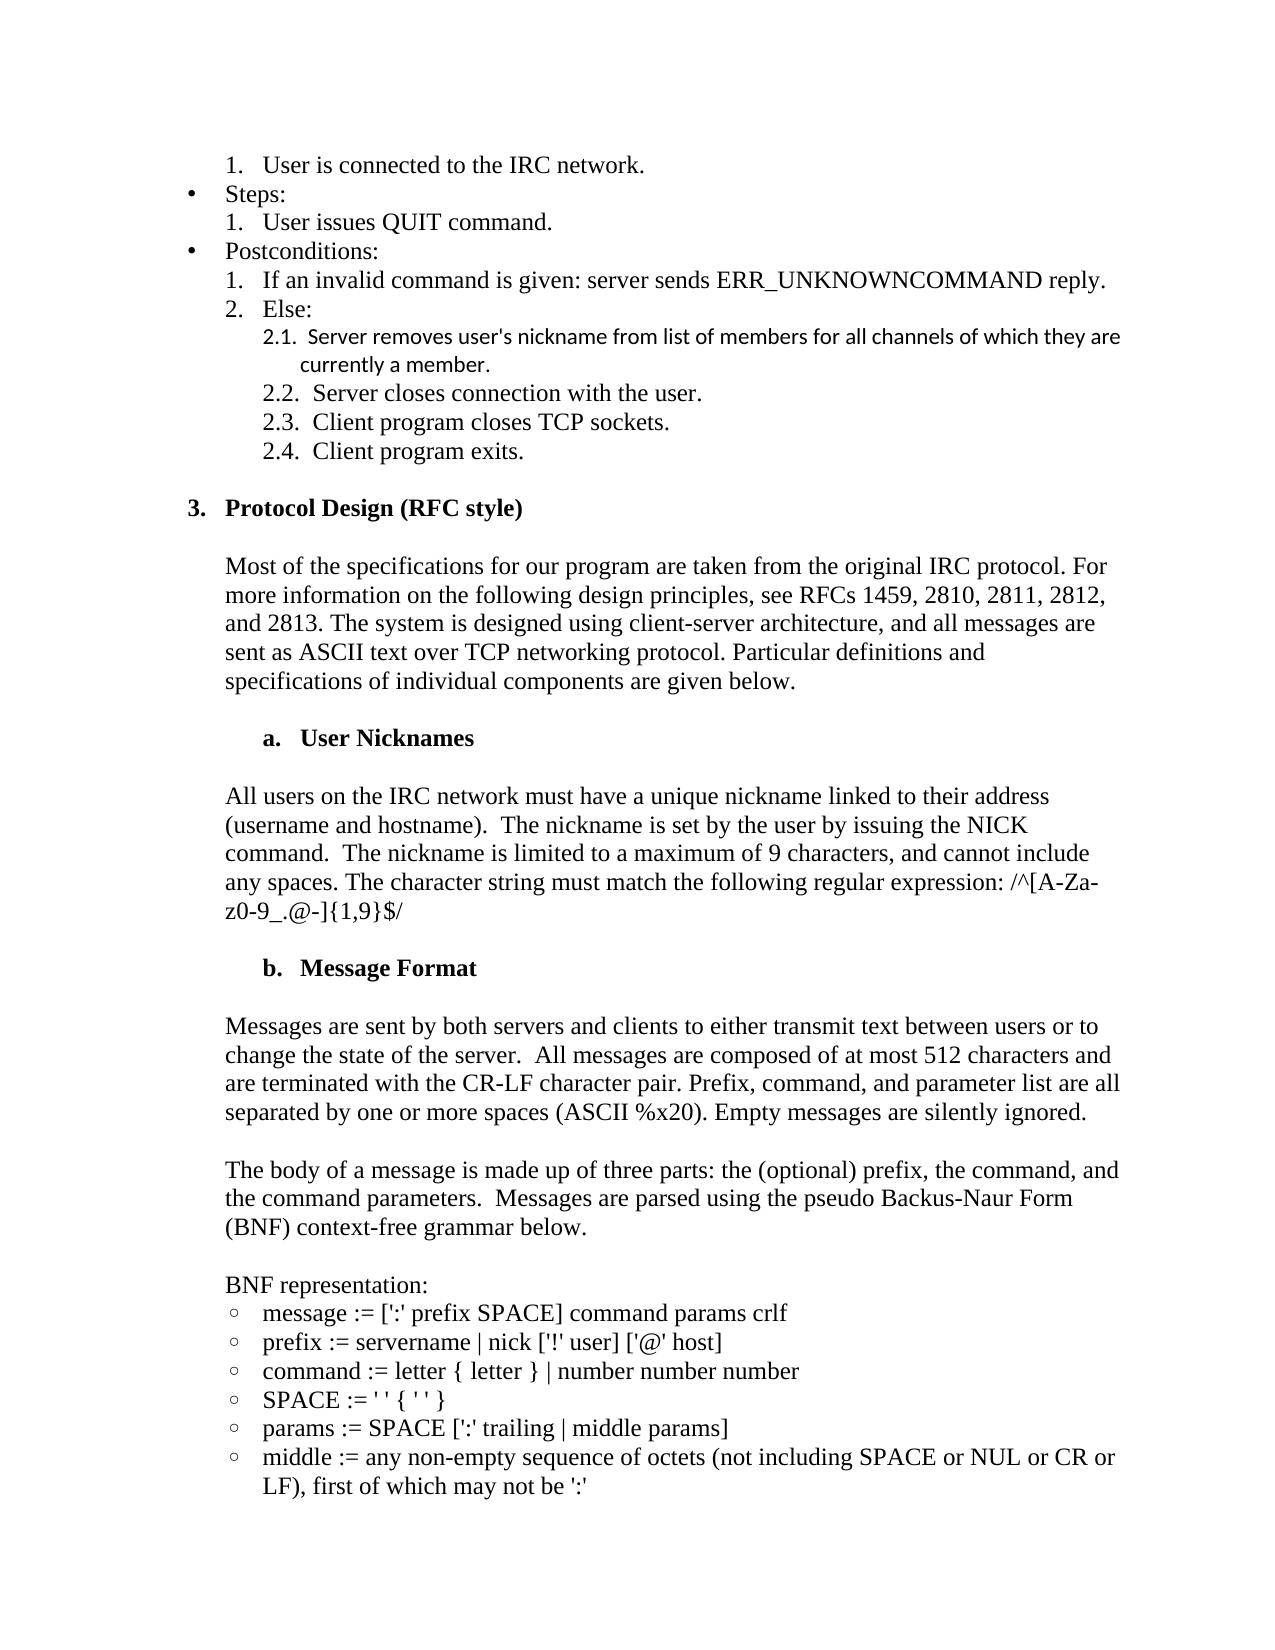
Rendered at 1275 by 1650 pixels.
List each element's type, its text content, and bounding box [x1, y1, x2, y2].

list Message Format [262, 953, 1125, 982]
list Client program exits. [262, 436, 1125, 465]
list Most of the specifications for our program are taken from the original IRC protocol. For more information on the following design principles, see RFCs 1459, 2810, 2811, 2812, and 2813. The system is designed using client-server architecture, and all messages are sent as ASCII text over TCP networking protocol. Particular definitions and specifications of individual components are given below. [187, 551, 1125, 695]
list Postconditions: [187, 236, 1125, 265]
list The body of a message is made up of three parts: the (optional) prefix, the command, and the command parameters. Messages are parsed using the pseudo Backus-Naur Form (BNF) context-free grammar below. [187, 1155, 1125, 1241]
list prefix := servername | nick ['!' user] ['@' host] [225, 1327, 1125, 1356]
list Messages are sent by both servers and clients to either transmit text between users or to change the state of the server. All messages are composed of at most 512 characters and are terminated with the CR-LF character pair. Prefix, command, and parameter list are all separated by one or more spaces (ASCII %x20). Empty messages are silently ignored. [187, 1011, 1125, 1126]
list message := [':' prefix SPACE] command params crlf [225, 1298, 1125, 1327]
list User is connected to the IRC network. [225, 150, 1125, 179]
list Steps: [187, 179, 1125, 207]
list command := letter { letter } | number number number [225, 1356, 1125, 1385]
list User Nicknames [262, 723, 1125, 752]
list BNF representation: [187, 1270, 1125, 1298]
list Else: [225, 294, 1125, 322]
list middle := any non-empty sequence of octets (not including SPACE or NUL or CR or LF), first of which may not be ':' [225, 1442, 1125, 1500]
list SPACE := ' ' { ' ' } [225, 1385, 1125, 1413]
list Server removes user's nickname from list of members for all channels of which they are currently a member. [262, 322, 1125, 378]
list User issues QUIT command. [225, 207, 1125, 236]
list Protocol Design (RFC style) [187, 493, 1125, 522]
list Server closes connection with the user. [262, 378, 1125, 407]
list All users on the IRC network must have a unique nickname linked to their address (username and hostname). The nickname is set by the user by issuing the NICK command. The nickname is limited to a maximum of 9 characters, and cannot include any spaces. The character string must match the following regular expression: /^[A-Za-z0-9_.@-]{1,9}$/ [187, 781, 1125, 925]
list If an invalid command is given: server sends ERR_UNKNOWNCOMMAND reply. [225, 265, 1125, 294]
list Client program closes TCP sockets. [262, 407, 1125, 436]
list params := SPACE [':' trailing | middle params] [225, 1413, 1125, 1442]
